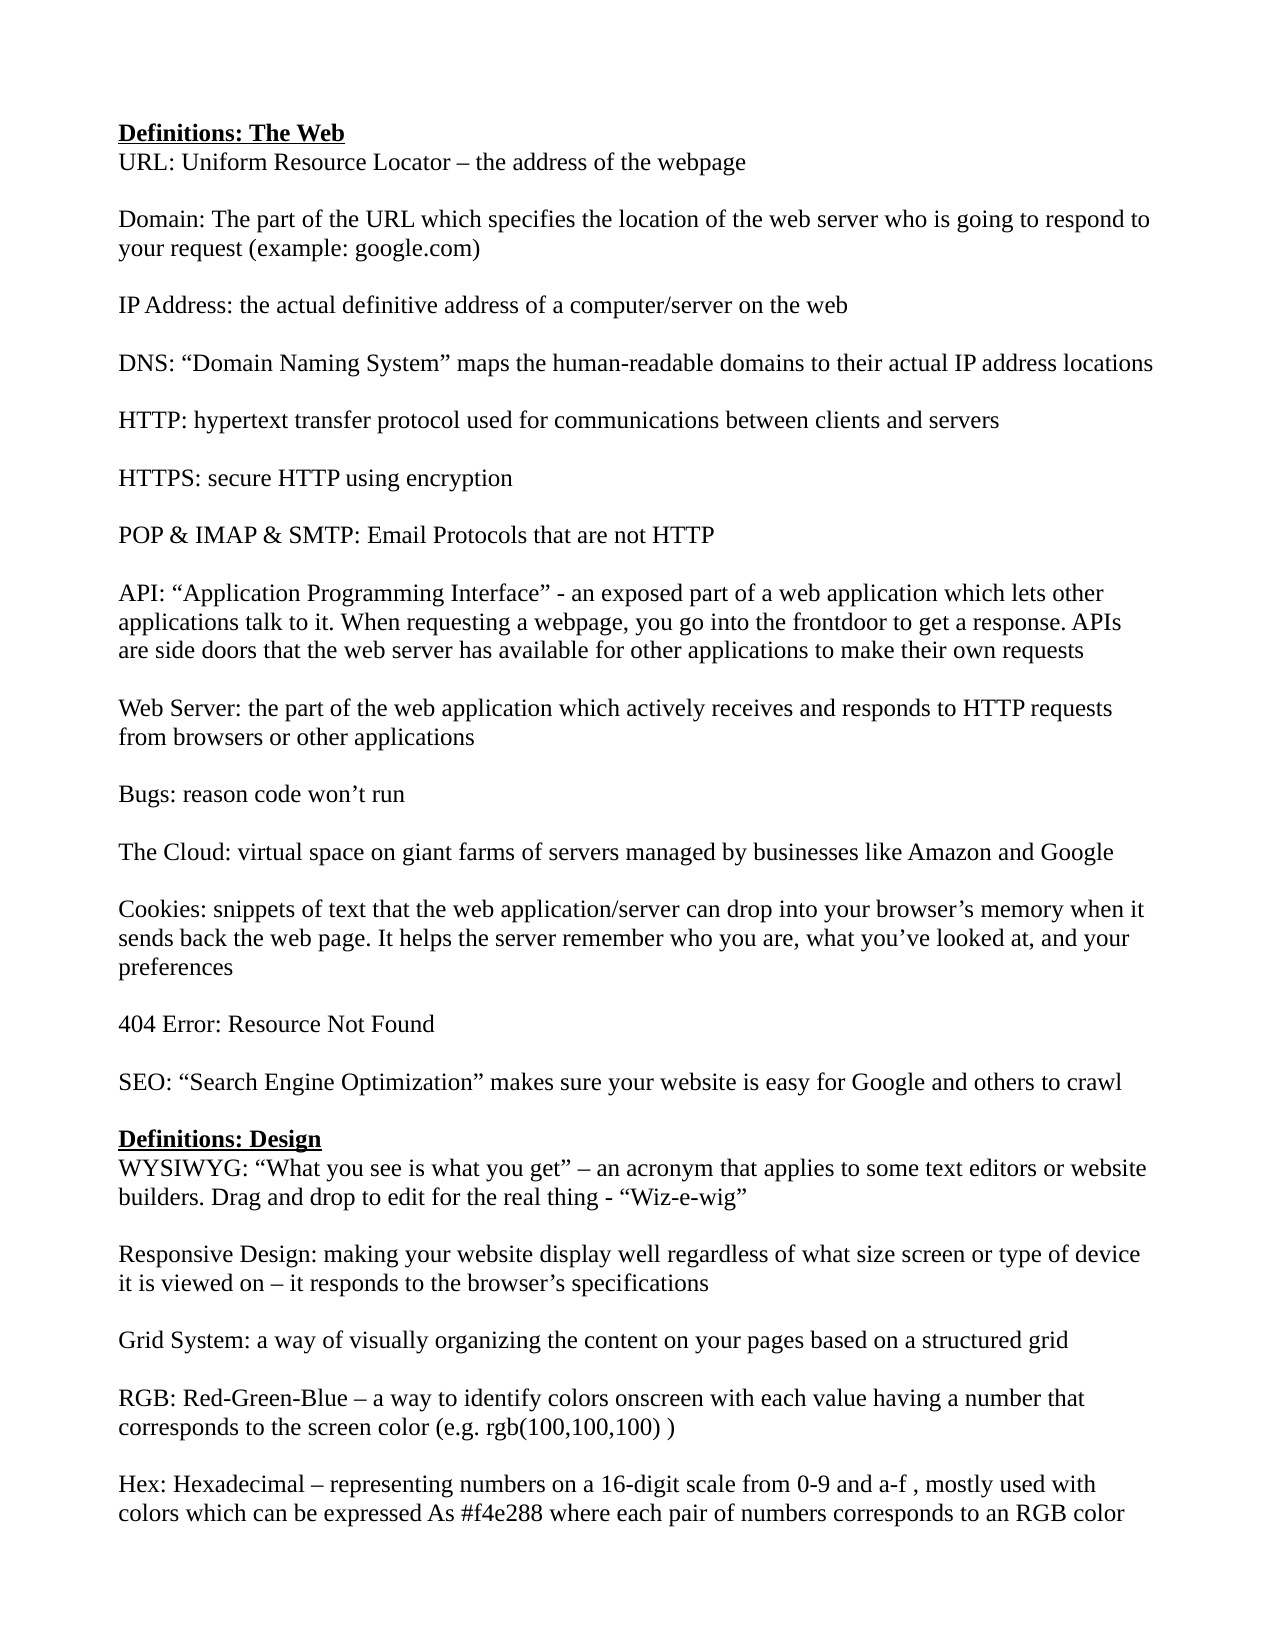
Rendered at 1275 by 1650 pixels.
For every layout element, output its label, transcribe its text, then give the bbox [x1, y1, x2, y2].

text HTTP: hypertext transfer protocol used for communications between clients and servers [118, 406, 1157, 434]
text Responsive Design: making your website display well regardless of what size screen or type of device it is viewed on – it responds to the browser’s specifications [118, 1239, 1157, 1297]
text API: “Application Programming Interface” - an exposed part of a web application which lets other applications talk to it. When requesting a webpage, you go into the frontdoor to get a response. APIs are side doors that the web server has available for other applications to make their own requests [118, 578, 1157, 664]
text WYSIWYG: “What you see is what you get” – an acronym that applies to some text editors or website builders. Drag and drop to edit for the real thing - “Wiz-e-wig” [118, 1153, 1157, 1211]
text URL: Uniform Resource Locator – the address of the webpage [118, 147, 1157, 176]
text Hex: Hexadecimal – representing numbers on a 16-digit scale from 0-9 and a-f , mostly used with colors which can be expressed As #f4e288 where each pair of numbers corresponds to an RGB color [118, 1469, 1157, 1527]
text DNS: “Domain Naming System” maps the human-readable domains to their actual IP address locations [118, 348, 1157, 377]
text RGB: Red-Green-Blue – a way to identify colors onscreen with each value having a number that corresponds to the screen color (e.g. rgb(100,100,100) ) [118, 1383, 1157, 1441]
text 404 Error: Resource Not Found [118, 1009, 1157, 1038]
text POP & IMAP & SMTP: Email Protocols that are not HTTP [118, 521, 1157, 549]
text IP Address: the actual definitive address of a computer/server on the web [118, 291, 1157, 319]
text Definitions: Design [118, 1124, 1157, 1153]
text Domain: The part of the URL which specifies the location of the web server who is going to respond to your request (example: google.com) [118, 204, 1157, 262]
text Web Server: the part of the web application which actively receives and responds to HTTP requests from browsers or other applications [118, 693, 1157, 751]
text Bugs: reason code won’t run [118, 779, 1157, 808]
text HTTPS: secure HTTP using encryption [118, 463, 1157, 492]
text SEO: “Search Engine Optimization” makes sure your website is easy for Google and others to crawl [118, 1067, 1157, 1096]
text Grid System: a way of visually organizing the content on your pages based on a structured grid [118, 1326, 1157, 1354]
text The Cloud: virtual space on giant farms of servers managed by businesses like Amazon and Google [118, 837, 1157, 866]
text Cookies: snippets of text that the web application/server can drop into your browser’s memory when it sends back the web page. It helps the server remember who you are, what you’ve looked at, and your preferences [118, 894, 1157, 981]
text Definitions: The Web [118, 118, 1157, 147]
